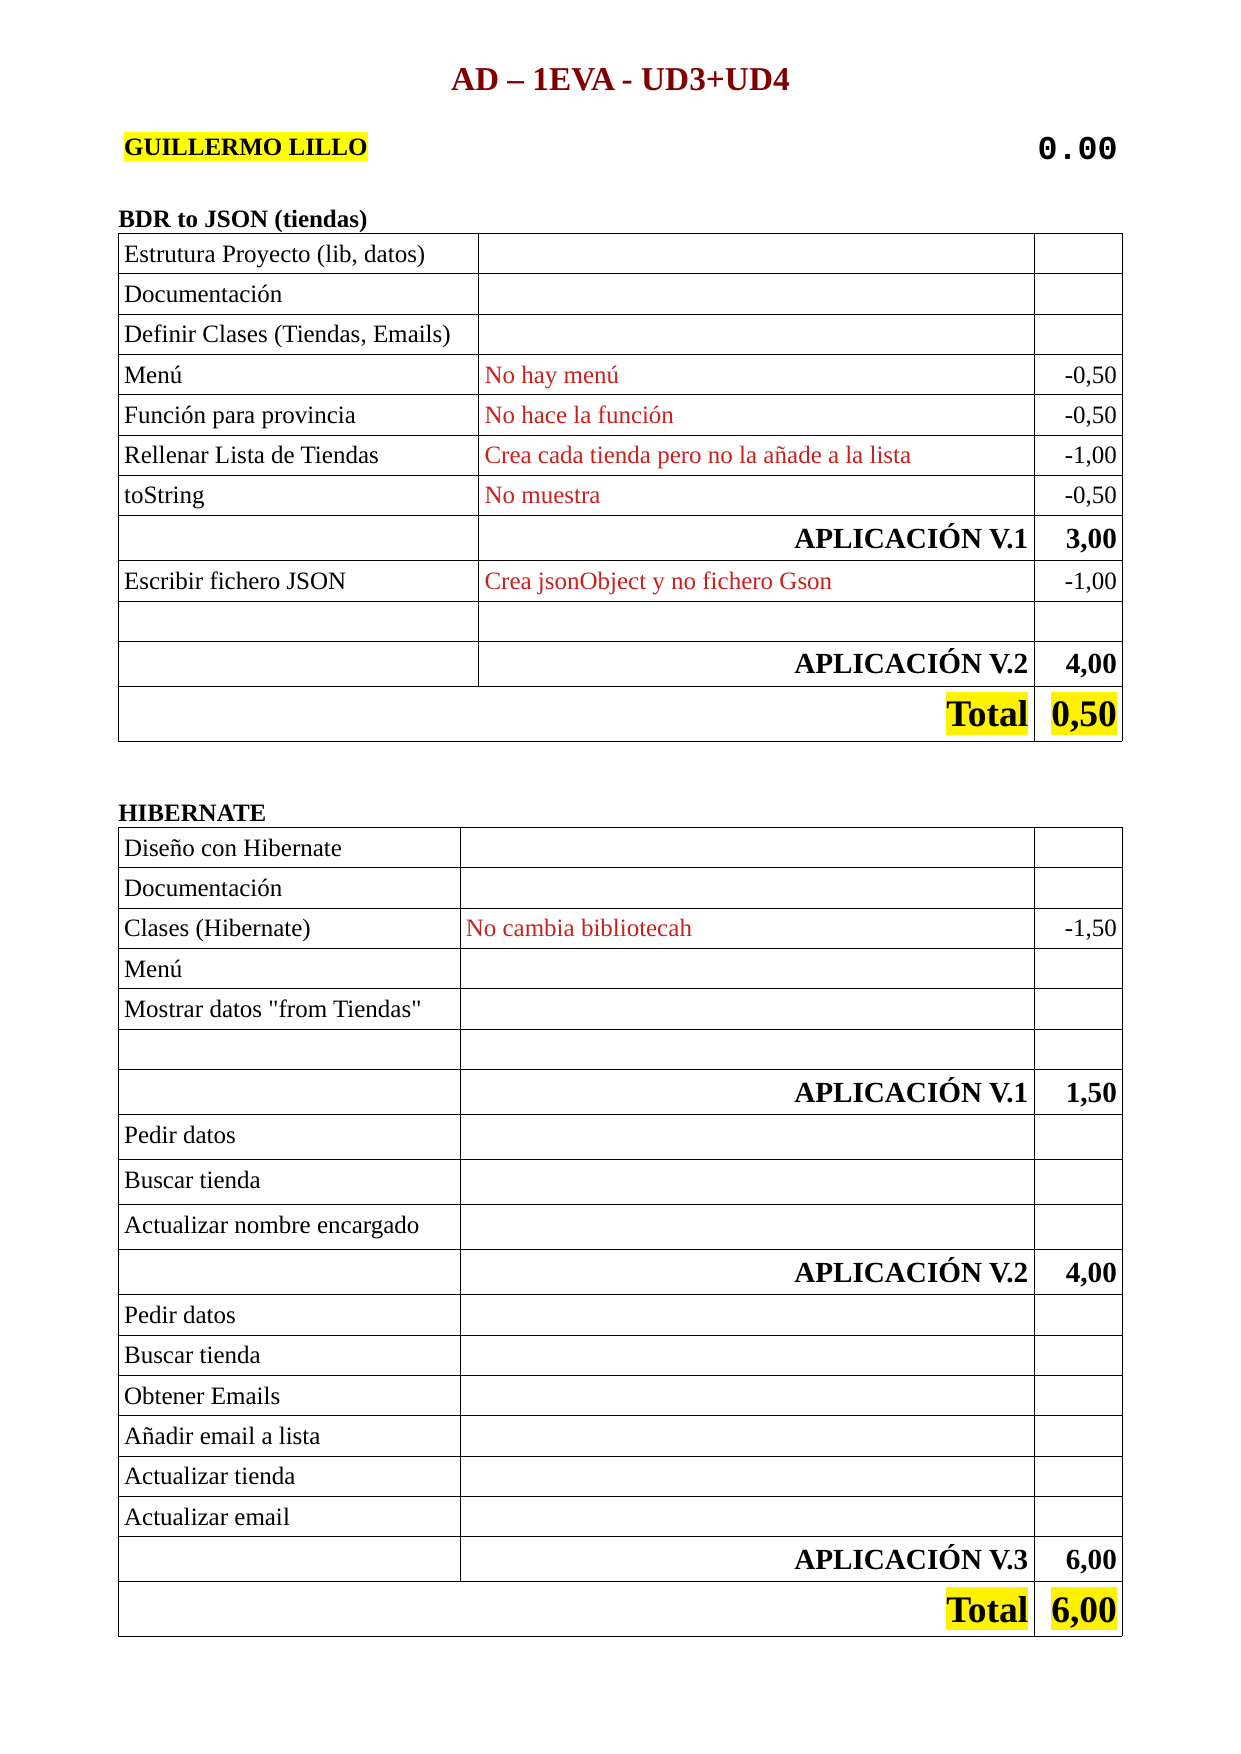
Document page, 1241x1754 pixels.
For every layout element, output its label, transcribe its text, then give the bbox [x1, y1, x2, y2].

table_cell [1035, 1376, 1122, 1415]
table_cell APLICACIÓN V.1 [479, 516, 1034, 560]
text HIBERNATE [118, 798, 1122, 827]
table_cell Escribir fichero JSON [119, 561, 478, 601]
table_cell 1,50 [1035, 1070, 1122, 1114]
table_cell Total [119, 1582, 1034, 1636]
table_header [461, 828, 1034, 867]
table_cell [1035, 602, 1122, 641]
table_cell Crea cada tienda pero no la añade a la lista [479, 436, 1034, 475]
table_cell [119, 1070, 460, 1114]
table_cell [1035, 1205, 1122, 1249]
table_cell APLICACIÓN V.1 [461, 1070, 1034, 1114]
table_cell APLICACIÓN V.3 [461, 1537, 1034, 1581]
table_header [1035, 828, 1122, 867]
table_cell [461, 1295, 1034, 1335]
table_cell [1035, 1336, 1122, 1375]
table_cell [461, 1497, 1034, 1536]
table_cell [1035, 989, 1122, 1028]
table_cell [1035, 1295, 1122, 1335]
table_cell Documentación [119, 274, 478, 313]
table_cell [461, 1336, 1034, 1375]
table_cell 6,00 [1035, 1537, 1122, 1581]
table_cell 4,00 [1035, 1250, 1122, 1294]
table_cell [461, 1030, 1034, 1069]
table_header Estrutura Proyecto (lib, datos) [119, 234, 478, 273]
table_cell [461, 1457, 1034, 1496]
table_cell [461, 1205, 1034, 1249]
table_cell [119, 1250, 460, 1294]
table_cell Clases (Hibernate) [119, 909, 460, 948]
table_cell [479, 315, 1034, 354]
table_cell 3,00 [1035, 516, 1122, 560]
table_header [1035, 234, 1122, 273]
table_header Diseño con Hibernate [119, 828, 460, 867]
table_cell [461, 949, 1034, 988]
table_cell [1035, 274, 1122, 313]
table_cell [119, 642, 478, 686]
table_cell Mostrar datos "from Tiendas" [119, 989, 460, 1028]
text BDR to JSON (tiendas) [118, 204, 1122, 233]
table_cell APLICACIÓN V.2 [479, 642, 1034, 686]
table_cell [1035, 868, 1122, 908]
table_cell No muestra [479, 476, 1034, 515]
table_cell No cambia bibliotecah [461, 909, 1034, 948]
table_cell Buscar tienda [119, 1336, 460, 1375]
table_cell Actualizar email [119, 1497, 460, 1536]
table_cell [461, 989, 1034, 1028]
table_cell 0,50 [1035, 687, 1122, 741]
table_cell Crea jsonObject y no fichero Gson [479, 561, 1034, 601]
table_cell [461, 868, 1034, 908]
table_cell [1035, 1416, 1122, 1456]
table_cell [1035, 1030, 1122, 1069]
table_header GUILLERMO LILLO [118, 126, 974, 175]
table_cell [1035, 1497, 1122, 1536]
table_cell -1,00 [1035, 561, 1122, 601]
table_cell [1035, 949, 1122, 988]
table_cell toString [119, 476, 478, 515]
table_cell 4,00 [1035, 642, 1122, 686]
table_cell [461, 1160, 1034, 1204]
table_cell [119, 602, 478, 641]
table_cell Actualizar nombre encargado [119, 1205, 460, 1249]
table_cell Rellenar Lista de Tiendas [119, 436, 478, 475]
table_cell [1035, 1160, 1122, 1204]
table_cell Documentación [119, 868, 460, 908]
table_cell -1,50 [1035, 909, 1122, 948]
table_cell No hace la función [479, 395, 1034, 434]
table_cell Total [119, 687, 1034, 741]
table_cell -0,50 [1035, 476, 1122, 515]
table_cell Menú [119, 355, 478, 394]
table_cell Obtener Emails [119, 1376, 460, 1415]
table_cell [1035, 1457, 1122, 1496]
table_cell APLICACIÓN V.2 [461, 1250, 1034, 1294]
table_cell Añadir email a lista [119, 1416, 460, 1456]
table_header [479, 234, 1034, 273]
table_cell Definir Clases (Tiendas, Emails) [119, 315, 478, 354]
table_cell [119, 1030, 460, 1069]
table_header 6,50 [974, 126, 1123, 175]
table_cell -0,50 [1035, 355, 1122, 394]
table_cell [479, 274, 1034, 313]
table_cell [1035, 315, 1122, 354]
table_cell [461, 1376, 1034, 1415]
table_cell [119, 516, 478, 560]
table_cell [461, 1416, 1034, 1456]
table_cell Menú [119, 949, 460, 988]
table_cell -1,00 [1035, 436, 1122, 475]
table_cell Actualizar tienda [119, 1457, 460, 1496]
table_cell Pedir datos [119, 1295, 460, 1335]
table_cell Función para provincia [119, 395, 478, 434]
table_cell -0,50 [1035, 395, 1122, 434]
table_cell [479, 602, 1034, 641]
table_cell Buscar tienda [119, 1160, 460, 1204]
table_cell [119, 1537, 460, 1581]
table_cell 6,00 [1035, 1582, 1122, 1636]
table_cell [1035, 1115, 1122, 1159]
table_cell [461, 1115, 1034, 1159]
table_cell No hay menú [479, 355, 1034, 394]
table_cell Pedir datos [119, 1115, 460, 1159]
text AD – 1EVA - UD3+UD4 [118, 59, 1122, 97]
